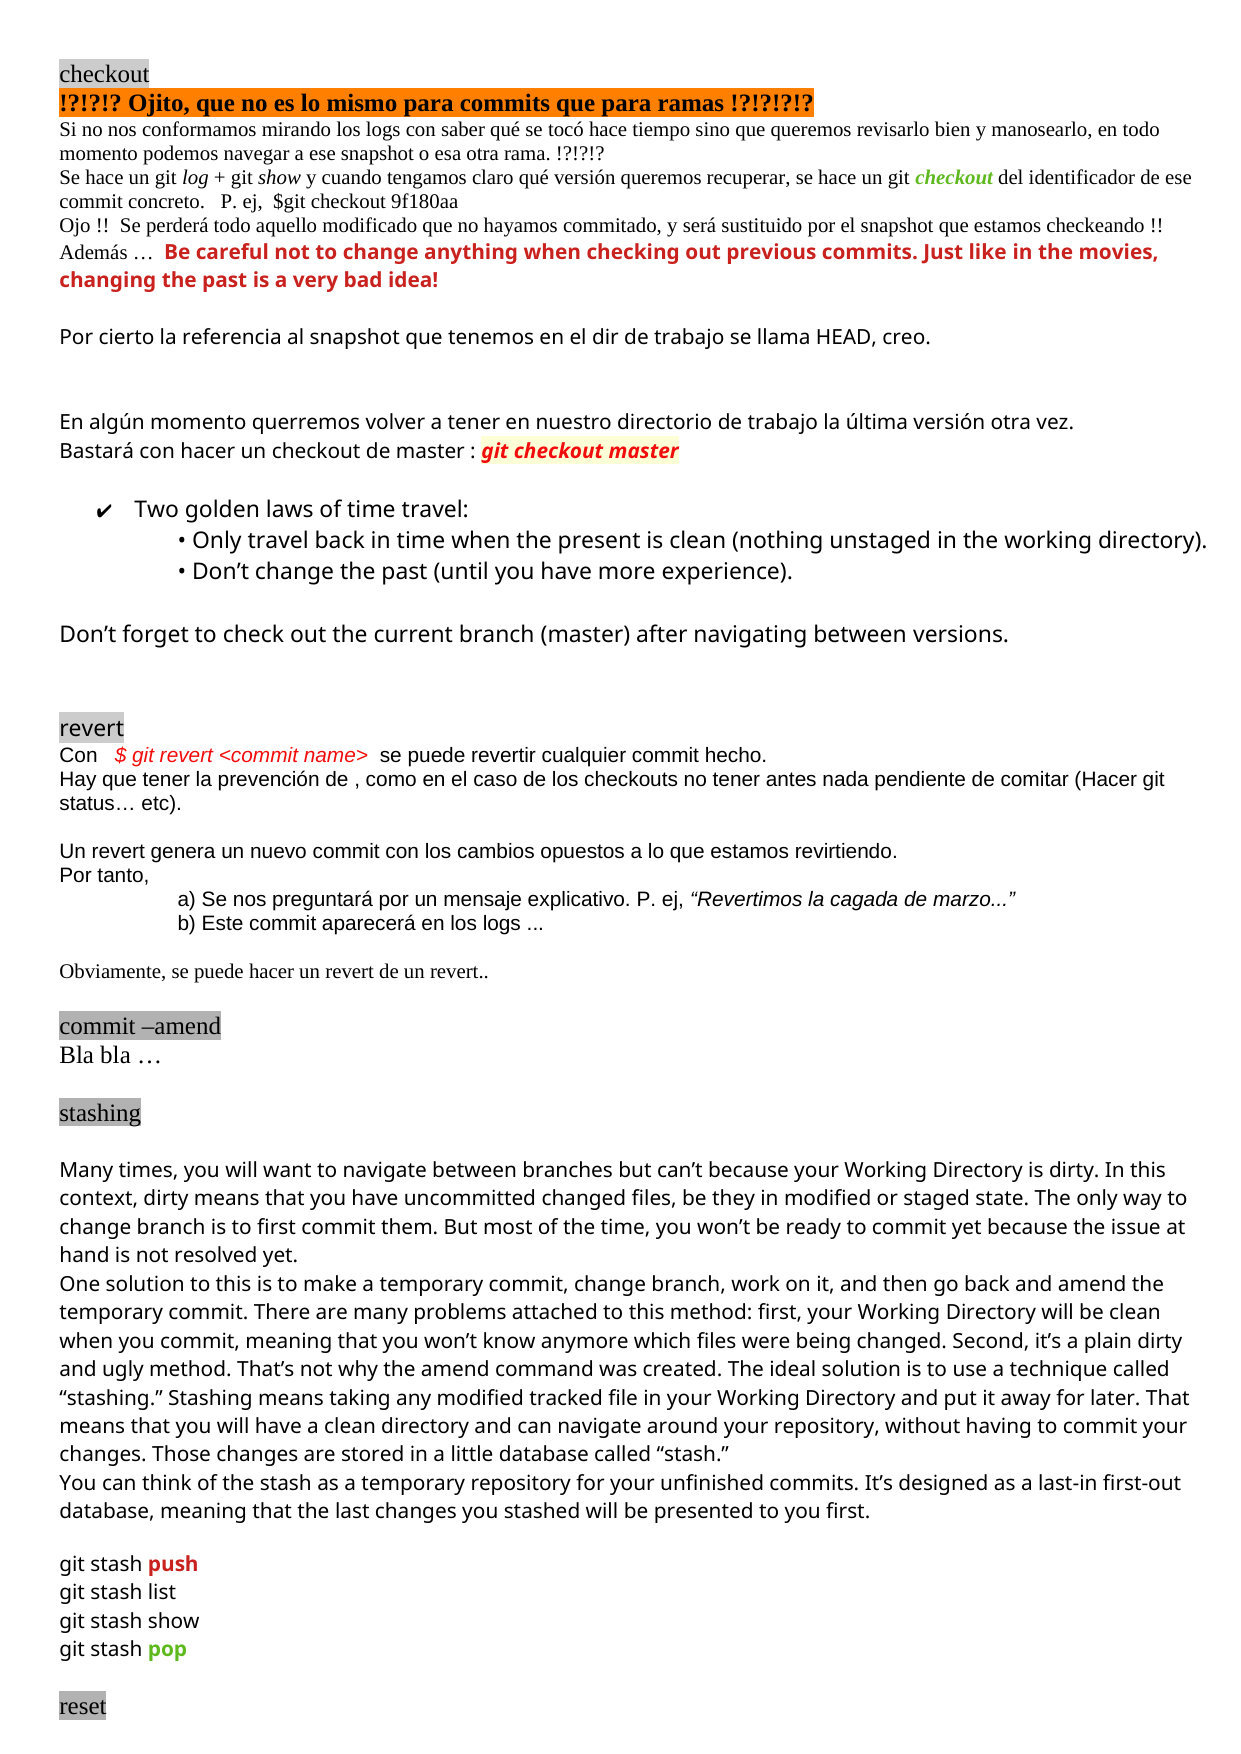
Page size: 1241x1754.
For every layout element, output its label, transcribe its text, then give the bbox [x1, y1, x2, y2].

text Además … Be careful not to change anything when checking out previous commits. Just like in the movies, changing the past is a very bad idea! [59, 237, 1211, 294]
text Bla bla … [59, 1040, 1211, 1069]
text Obviamente, se puede hacer un revert de un revert.. [59, 958, 1211, 983]
text git stash list [59, 1577, 1211, 1606]
list Two golden laws of time travel: [97, 493, 1211, 524]
text git stash show [59, 1606, 1211, 1634]
text reset [59, 1691, 1211, 1720]
text checkout [59, 59, 1211, 88]
text One solution to this is to make a temporary commit, change branch, work on it, and then go back and amend the temporary commit. There are many problems attached to this method: first, your Working Directory will be clean when you commit, meaning that you won’t know anymore which files were being changed. Second, it’s a plain dirty and ugly method. That’s not why the amend command was created. The ideal solution is to use a technique called “stashing.” Stashing means taking any modified tracked file in your Working Directory and put it away for later. That means that you will have a clean directory and can navigate around your repository, without having to commit your changes. Those changes are stored in a little database called “stash.” [59, 1269, 1211, 1468]
text Con $ git revert <commit name> se puede revertir cualquier commit hecho. Hay que tener la prevención de , como en el caso de los checkouts no tener antes nada pendiente de comitar (Hacer git status… etc). Un revert genera un nuevo commit con los cambios opuestos a lo que estamos revirtiendo. Por tanto, [59, 743, 1211, 887]
text • Don’t change the past (until you have more experience). [59, 555, 1211, 587]
text git stash push [59, 1549, 1211, 1577]
text a) Se nos preguntará por un mensaje explicativo. P. ej, “Revertimos la cagada de marzo...” [59, 887, 1211, 911]
text En algún momento querremos volver a tener en nuestro directorio de trabajo la última versión otra vez. Bastará con hacer un checkout de master : git checkout master [59, 407, 1211, 464]
text !?!?!? Ojito, que no es lo mismo para commits que para ramas !?!?!?!? [59, 88, 1211, 117]
text commit –amend [59, 1011, 1211, 1040]
text You can think of the stash as a temporary repository for your unfinished commits. It’s designed as a last-in first-out database, meaning that the last changes you stashed will be presented to you first. [59, 1468, 1211, 1525]
text git stash pop [59, 1634, 1211, 1663]
text • Only travel back in time when the present is clean (nothing unstaged in the working directory). [59, 524, 1211, 555]
text b) Este commit aparecerá en los logs ... [59, 911, 1211, 934]
text Por cierto la referencia al snapshot que tenemos en el dir de trabajo se llama HEAD, creo. [59, 322, 1211, 351]
text Ojo !! Se perderá todo aquello modificado que no hayamos commitado, y será sustituido por el snapshot que estamos checkeando !! [59, 213, 1211, 237]
text revert [59, 712, 1211, 743]
text Si no nos conformamos mirando los logs con saber qué se tocó hace tiempo sino que queremos revisarlo bien y manosearlo, en todo momento podemos navegar a ese snapshot o esa otra rama. !?!?!? Se hace un git log + git show y cuando tengamos claro qué versión queremos recuperar, se hace un git checkout del identificador de ese commit concreto. P. ej, $git checkout 9f180aa [59, 117, 1211, 213]
text stashing [59, 1098, 1211, 1126]
text Don’t forget to check out the current branch (master) after navigating between versions. [59, 618, 1211, 649]
text Many times, you will want to navigate between branches but can’t because your Working Directory is dirty. In this context, dirty means that you have uncommitted changed files, be they in modified or staged state. The only way to change branch is to first commit them. But most of the time, you won’t be ready to commit yet because the issue at hand is not resolved yet. [59, 1155, 1211, 1269]
